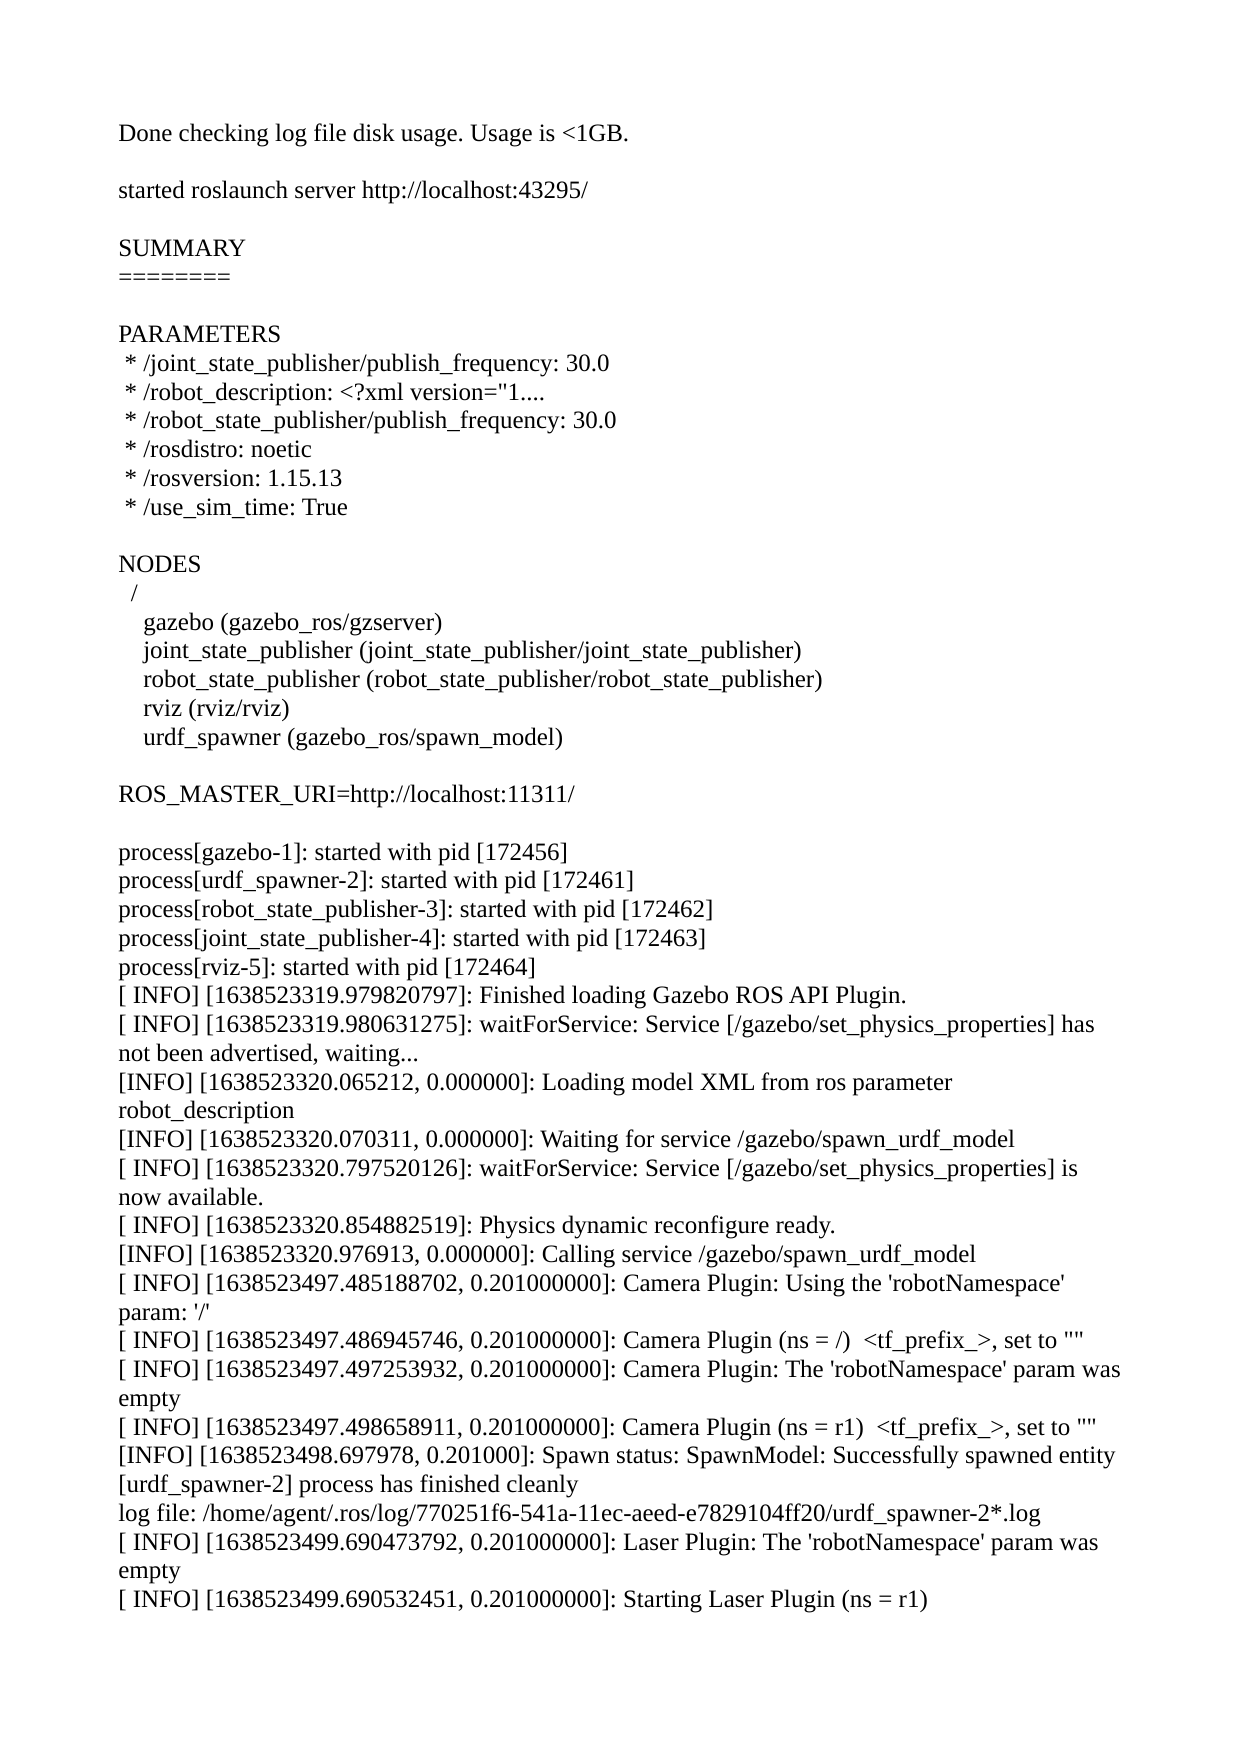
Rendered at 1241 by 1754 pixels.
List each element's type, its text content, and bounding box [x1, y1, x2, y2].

text urdf_spawner (gazebo_ros/spawn_model) [118, 722, 1122, 751]
text process[rviz-5]: started with pid [172464] [118, 952, 1122, 981]
text [INFO] [1638523498.697978, 0.201000]: Spawn status: SpawnModel: Successfully spawned entity [118, 1441, 1122, 1469]
text [urdf_spawner-2] process has finished cleanly [118, 1469, 1122, 1498]
text SUMMARY [118, 233, 1122, 262]
text / [118, 578, 1122, 607]
text [ INFO] [1638523499.690532451, 0.201000000]: Starting Laser Plugin (ns = r1) [118, 1584, 1122, 1613]
text process[joint_state_publisher-4]: started with pid [172463] [118, 923, 1122, 952]
text [ INFO] [1638523499.690473792, 0.201000000]: Laser Plugin: The 'robotNamespace' param was empty [118, 1527, 1122, 1584]
text * /use_sim_time: True [118, 492, 1122, 521]
text [INFO] [1638523320.070311, 0.000000]: Waiting for service /gazebo/spawn_urdf_model [118, 1124, 1122, 1153]
text [ INFO] [1638523497.485188702, 0.201000000]: Camera Plugin: Using the 'robotNamespace' param: '/' [118, 1268, 1122, 1326]
text NODES [118, 549, 1122, 578]
text PARAMETERS [118, 319, 1122, 348]
text process[gazebo-1]: started with pid [172456] [118, 837, 1122, 866]
text Done checking log file disk usage. Usage is <1GB. [118, 118, 1122, 147]
text [INFO] [1638523320.065212, 0.000000]: Loading model XML from ros parameter robot_description [118, 1067, 1122, 1124]
text [ INFO] [1638523320.854882519]: Physics dynamic reconfigure ready. [118, 1211, 1122, 1239]
text rviz (rviz/rviz) [118, 693, 1122, 722]
text [ INFO] [1638523497.498658911, 0.201000000]: Camera Plugin (ns = r1) <tf_prefix_>, set to "" [118, 1412, 1122, 1441]
text [ INFO] [1638523319.980631275]: waitForService: Service [/gazebo/set_physics_properties] has not been advertised, waiting... [118, 1009, 1122, 1067]
text [ INFO] [1638523497.486945746, 0.201000000]: Camera Plugin (ns = /) <tf_prefix_>, set to "" [118, 1326, 1122, 1354]
text joint_state_publisher (joint_state_publisher/joint_state_publisher) [118, 636, 1122, 664]
text [ INFO] [1638523320.797520126]: waitForService: Service [/gazebo/set_physics_properties] is now available. [118, 1153, 1122, 1211]
text robot_state_publisher (robot_state_publisher/robot_state_publisher) [118, 664, 1122, 693]
text ROS_MASTER_URI=http://localhost:11311/ [118, 779, 1122, 808]
text * /robot_description: <?xml version="1.... [118, 377, 1122, 406]
text * /rosversion: 1.15.13 [118, 463, 1122, 492]
text [INFO] [1638523320.976913, 0.000000]: Calling service /gazebo/spawn_urdf_model [118, 1239, 1122, 1268]
text process[urdf_spawner-2]: started with pid [172461] [118, 866, 1122, 894]
text [ INFO] [1638523497.497253932, 0.201000000]: Camera Plugin: The 'robotNamespace' param was empty [118, 1354, 1122, 1412]
text [ INFO] [1638523319.979820797]: Finished loading Gazebo ROS API Plugin. [118, 981, 1122, 1009]
text gazebo (gazebo_ros/gzserver) [118, 607, 1122, 636]
text process[robot_state_publisher-3]: started with pid [172462] [118, 894, 1122, 923]
text log file: /home/agent/.ros/log/770251f6-541a-11ec-aeed-e7829104ff20/urdf_spawner-2*.log [118, 1498, 1122, 1527]
text * /robot_state_publisher/publish_frequency: 30.0 [118, 406, 1122, 434]
text ======== [118, 262, 1122, 291]
text * /joint_state_publisher/publish_frequency: 30.0 [118, 348, 1122, 377]
text started roslaunch server http://localhost:43295/ [118, 176, 1122, 204]
text * /rosdistro: noetic [118, 434, 1122, 463]
